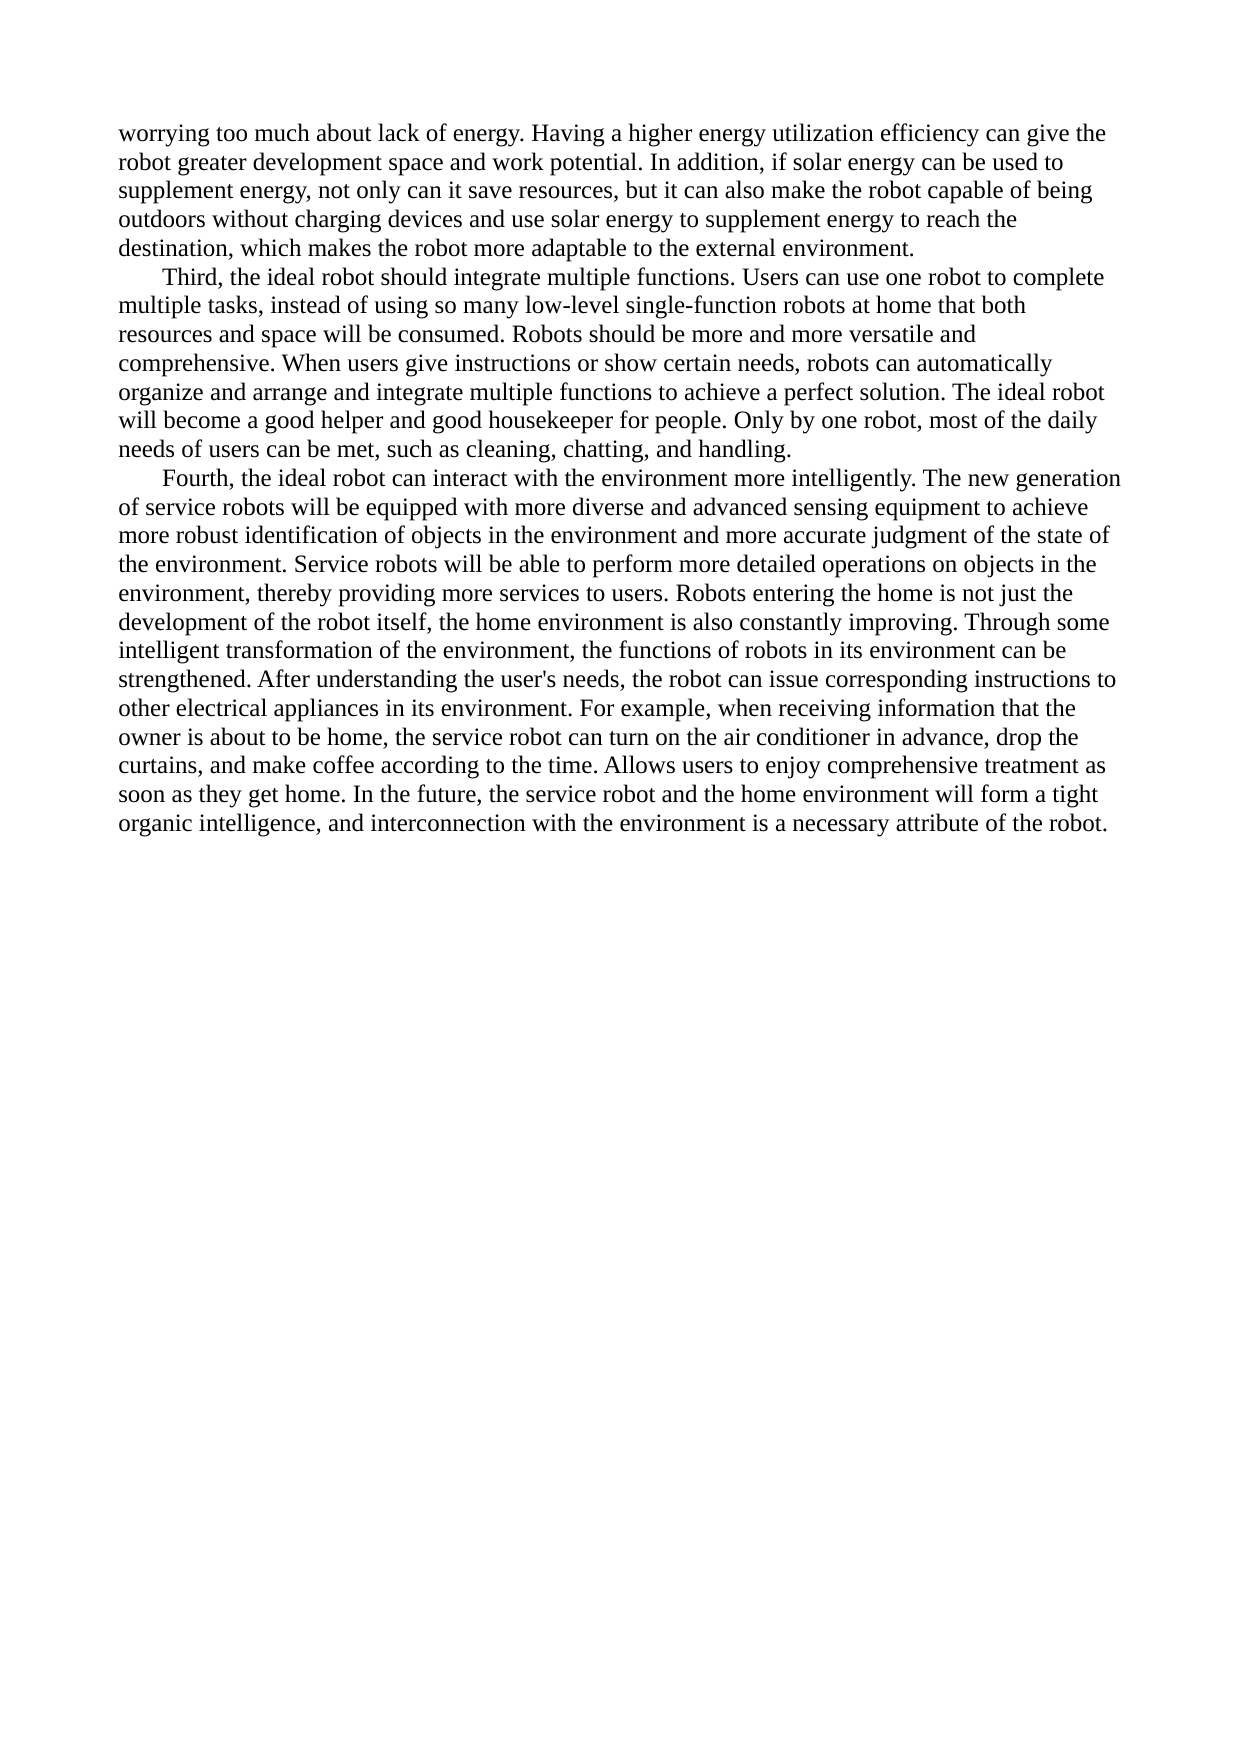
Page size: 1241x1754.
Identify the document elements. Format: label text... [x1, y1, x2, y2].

text worrying too much about lack of energy. Having a higher energy utilization efficiency can give the robot greater development space and work potential. In addition, if solar energy can be used to supplement energy, not only can it save resources, but it can also make the robot capable of being outdoors without charging devices and use solar energy to supplement energy to reach the destination, which makes the robot more adaptable to the external environment. [118, 118, 1122, 262]
text Third, the ideal robot should integrate multiple functions. Users can use one robot to complete multiple tasks, instead of using so many low-level single-function robots at home that both resources and space will be consumed. Robots should be more and more versatile and comprehensive. When users give instructions or show certain needs, robots can automatically organize and arrange and integrate multiple functions to achieve a perfect solution. The ideal robot will become a good helper and good housekeeper for people. Only by one robot, most of the daily needs of users can be met, such as cleaning, chatting, and handling. [118, 262, 1122, 463]
text Fourth, the ideal robot can interact with the environment more intelligently. The new generation of service robots will be equipped with more diverse and advanced sensing equipment to achieve more robust identification of objects in the environment and more accurate judgment of the state of the environment. Service robots will be able to perform more detailed operations on objects in the environment, thereby providing more services to users. Robots entering the home is not just the development of the robot itself, the home environment is also constantly improving. Through some intelligent transformation of the environment, the functions of robots in its environment can be strengthened. After understanding the user's needs, the robot can issue corresponding instructions to other electrical appliances in its environment. For example, when receiving information that the owner is about to be home, the service robot can turn on the air conditioner in advance, drop the curtains, and make coffee according to the time. Allows users to enjoy comprehensive treatment as soon as they get home. In the future, the service robot and the home environment will form a tight organic intelligence, and interconnection with the environment is a necessary attribute of the robot. [118, 463, 1122, 837]
